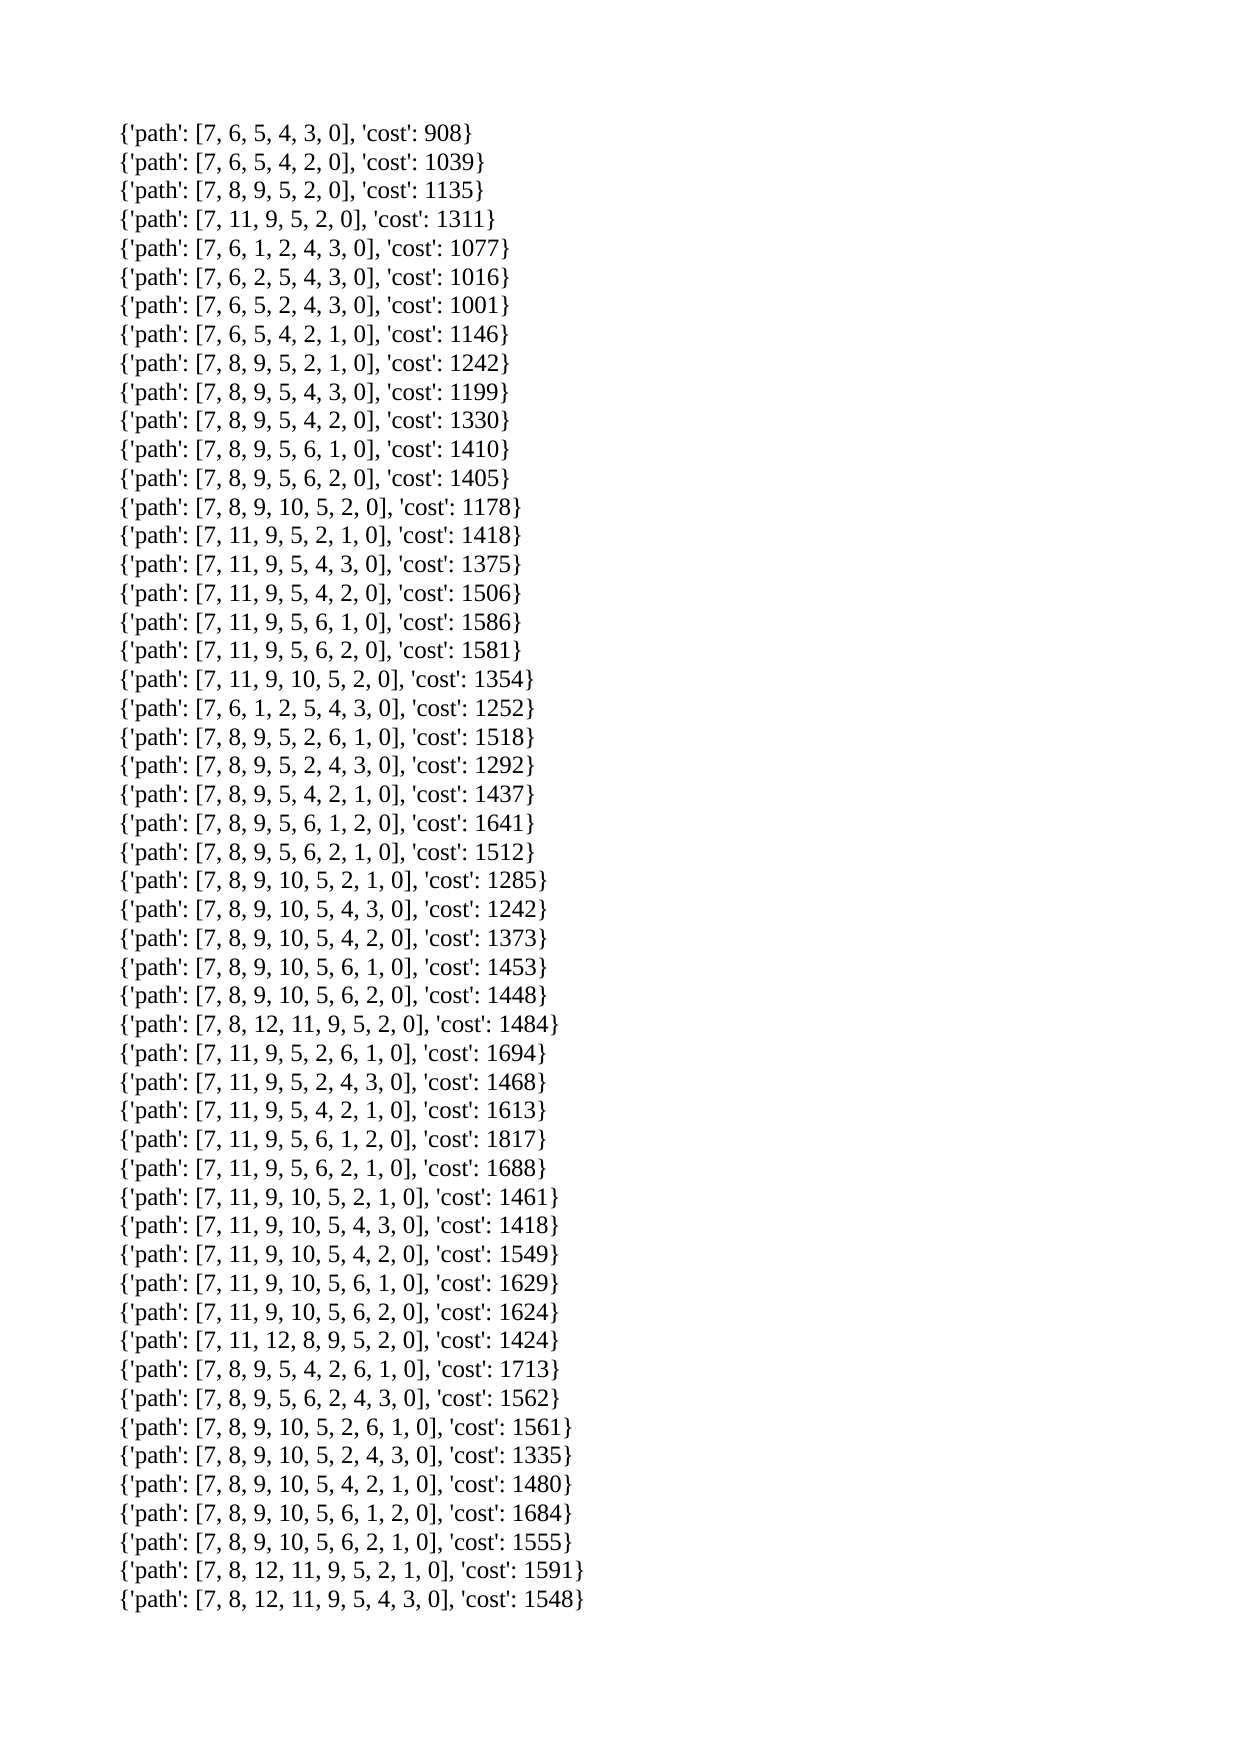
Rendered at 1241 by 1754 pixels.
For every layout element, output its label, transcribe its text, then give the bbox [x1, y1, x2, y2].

text {'path': [7, 8, 12, 11, 9, 5, 2, 0], 'cost': 1484} [118, 1009, 1122, 1038]
text {'path': [7, 8, 9, 5, 2, 1, 0], 'cost': 1242} [118, 348, 1122, 377]
text {'path': [7, 6, 5, 4, 2, 1, 0], 'cost': 1146} [118, 319, 1122, 348]
text {'path': [7, 11, 9, 10, 5, 6, 1, 0], 'cost': 1629} [118, 1268, 1122, 1297]
text {'path': [7, 11, 9, 5, 2, 4, 3, 0], 'cost': 1468} [118, 1067, 1122, 1096]
text {'path': [7, 8, 9, 10, 5, 2, 4, 3, 0], 'cost': 1335} [118, 1441, 1122, 1469]
text {'path': [7, 6, 5, 4, 2, 0], 'cost': 1039} [118, 147, 1122, 176]
text {'path': [7, 11, 9, 5, 2, 0], 'cost': 1311} [118, 204, 1122, 233]
text {'path': [7, 11, 9, 5, 6, 1, 2, 0], 'cost': 1817} [118, 1124, 1122, 1153]
text {'path': [7, 6, 1, 2, 4, 3, 0], 'cost': 1077} [118, 233, 1122, 262]
text {'path': [7, 8, 9, 5, 2, 0], 'cost': 1135} [118, 176, 1122, 204]
text {'path': [7, 8, 9, 10, 5, 4, 2, 0], 'cost': 1373} [118, 923, 1122, 952]
text {'path': [7, 8, 9, 5, 2, 4, 3, 0], 'cost': 1292} [118, 751, 1122, 779]
text {'path': [7, 11, 9, 5, 6, 1, 0], 'cost': 1586} [118, 607, 1122, 636]
text {'path': [7, 8, 9, 10, 5, 6, 2, 0], 'cost': 1448} [118, 981, 1122, 1009]
text {'path': [7, 8, 9, 5, 4, 3, 0], 'cost': 1199} [118, 377, 1122, 406]
text {'path': [7, 11, 9, 5, 2, 6, 1, 0], 'cost': 1694} [118, 1038, 1122, 1067]
text {'path': [7, 8, 12, 11, 9, 5, 4, 3, 0], 'cost': 1548} [118, 1584, 1122, 1613]
text {'path': [7, 11, 9, 5, 6, 2, 1, 0], 'cost': 1688} [118, 1153, 1122, 1182]
text {'path': [7, 11, 12, 8, 9, 5, 2, 0], 'cost': 1424} [118, 1326, 1122, 1354]
text {'path': [7, 8, 9, 10, 5, 2, 0], 'cost': 1178} [118, 492, 1122, 521]
text {'path': [7, 8, 9, 5, 4, 2, 6, 1, 0], 'cost': 1713} [118, 1354, 1122, 1383]
text {'path': [7, 11, 9, 10, 5, 4, 2, 0], 'cost': 1549} [118, 1239, 1122, 1268]
text {'path': [7, 11, 9, 5, 4, 2, 1, 0], 'cost': 1613} [118, 1096, 1122, 1124]
text {'path': [7, 11, 9, 10, 5, 4, 3, 0], 'cost': 1418} [118, 1211, 1122, 1239]
text {'path': [7, 8, 9, 5, 2, 6, 1, 0], 'cost': 1518} [118, 722, 1122, 751]
text {'path': [7, 8, 9, 5, 6, 2, 4, 3, 0], 'cost': 1562} [118, 1383, 1122, 1412]
text {'path': [7, 8, 9, 10, 5, 4, 3, 0], 'cost': 1242} [118, 894, 1122, 923]
text {'path': [7, 8, 12, 11, 9, 5, 2, 1, 0], 'cost': 1591} [118, 1556, 1122, 1584]
text {'path': [7, 11, 9, 10, 5, 2, 1, 0], 'cost': 1461} [118, 1182, 1122, 1211]
text {'path': [7, 6, 5, 2, 4, 3, 0], 'cost': 1001} [118, 291, 1122, 319]
text {'path': [7, 11, 9, 5, 4, 3, 0], 'cost': 1375} [118, 549, 1122, 578]
text {'path': [7, 8, 9, 5, 6, 1, 2, 0], 'cost': 1641} [118, 808, 1122, 837]
text {'path': [7, 8, 9, 5, 6, 2, 1, 0], 'cost': 1512} [118, 837, 1122, 866]
text {'path': [7, 11, 9, 5, 2, 1, 0], 'cost': 1418} [118, 521, 1122, 549]
text {'path': [7, 8, 9, 10, 5, 2, 6, 1, 0], 'cost': 1561} [118, 1412, 1122, 1441]
text {'path': [7, 11, 9, 10, 5, 2, 0], 'cost': 1354} [118, 664, 1122, 693]
text {'path': [7, 8, 9, 5, 4, 2, 0], 'cost': 1330} [118, 406, 1122, 434]
text {'path': [7, 8, 9, 10, 5, 6, 1, 2, 0], 'cost': 1684} [118, 1498, 1122, 1527]
text {'path': [7, 8, 9, 5, 4, 2, 1, 0], 'cost': 1437} [118, 779, 1122, 808]
text {'path': [7, 6, 5, 4, 3, 0], 'cost': 908} [118, 118, 1122, 147]
text {'path': [7, 8, 9, 5, 6, 2, 0], 'cost': 1405} [118, 463, 1122, 492]
text {'path': [7, 8, 9, 10, 5, 2, 1, 0], 'cost': 1285} [118, 866, 1122, 894]
text {'path': [7, 6, 1, 2, 5, 4, 3, 0], 'cost': 1252} [118, 693, 1122, 722]
text {'path': [7, 11, 9, 10, 5, 6, 2, 0], 'cost': 1624} [118, 1297, 1122, 1326]
text {'path': [7, 11, 9, 5, 6, 2, 0], 'cost': 1581} [118, 636, 1122, 664]
text {'path': [7, 8, 9, 10, 5, 4, 2, 1, 0], 'cost': 1480} [118, 1469, 1122, 1498]
text {'path': [7, 8, 9, 10, 5, 6, 1, 0], 'cost': 1453} [118, 952, 1122, 981]
text {'path': [7, 8, 9, 10, 5, 6, 2, 1, 0], 'cost': 1555} [118, 1527, 1122, 1556]
text {'path': [7, 11, 9, 5, 4, 2, 0], 'cost': 1506} [118, 578, 1122, 607]
text {'path': [7, 6, 2, 5, 4, 3, 0], 'cost': 1016} [118, 262, 1122, 291]
text {'path': [7, 8, 9, 5, 6, 1, 0], 'cost': 1410} [118, 434, 1122, 463]
